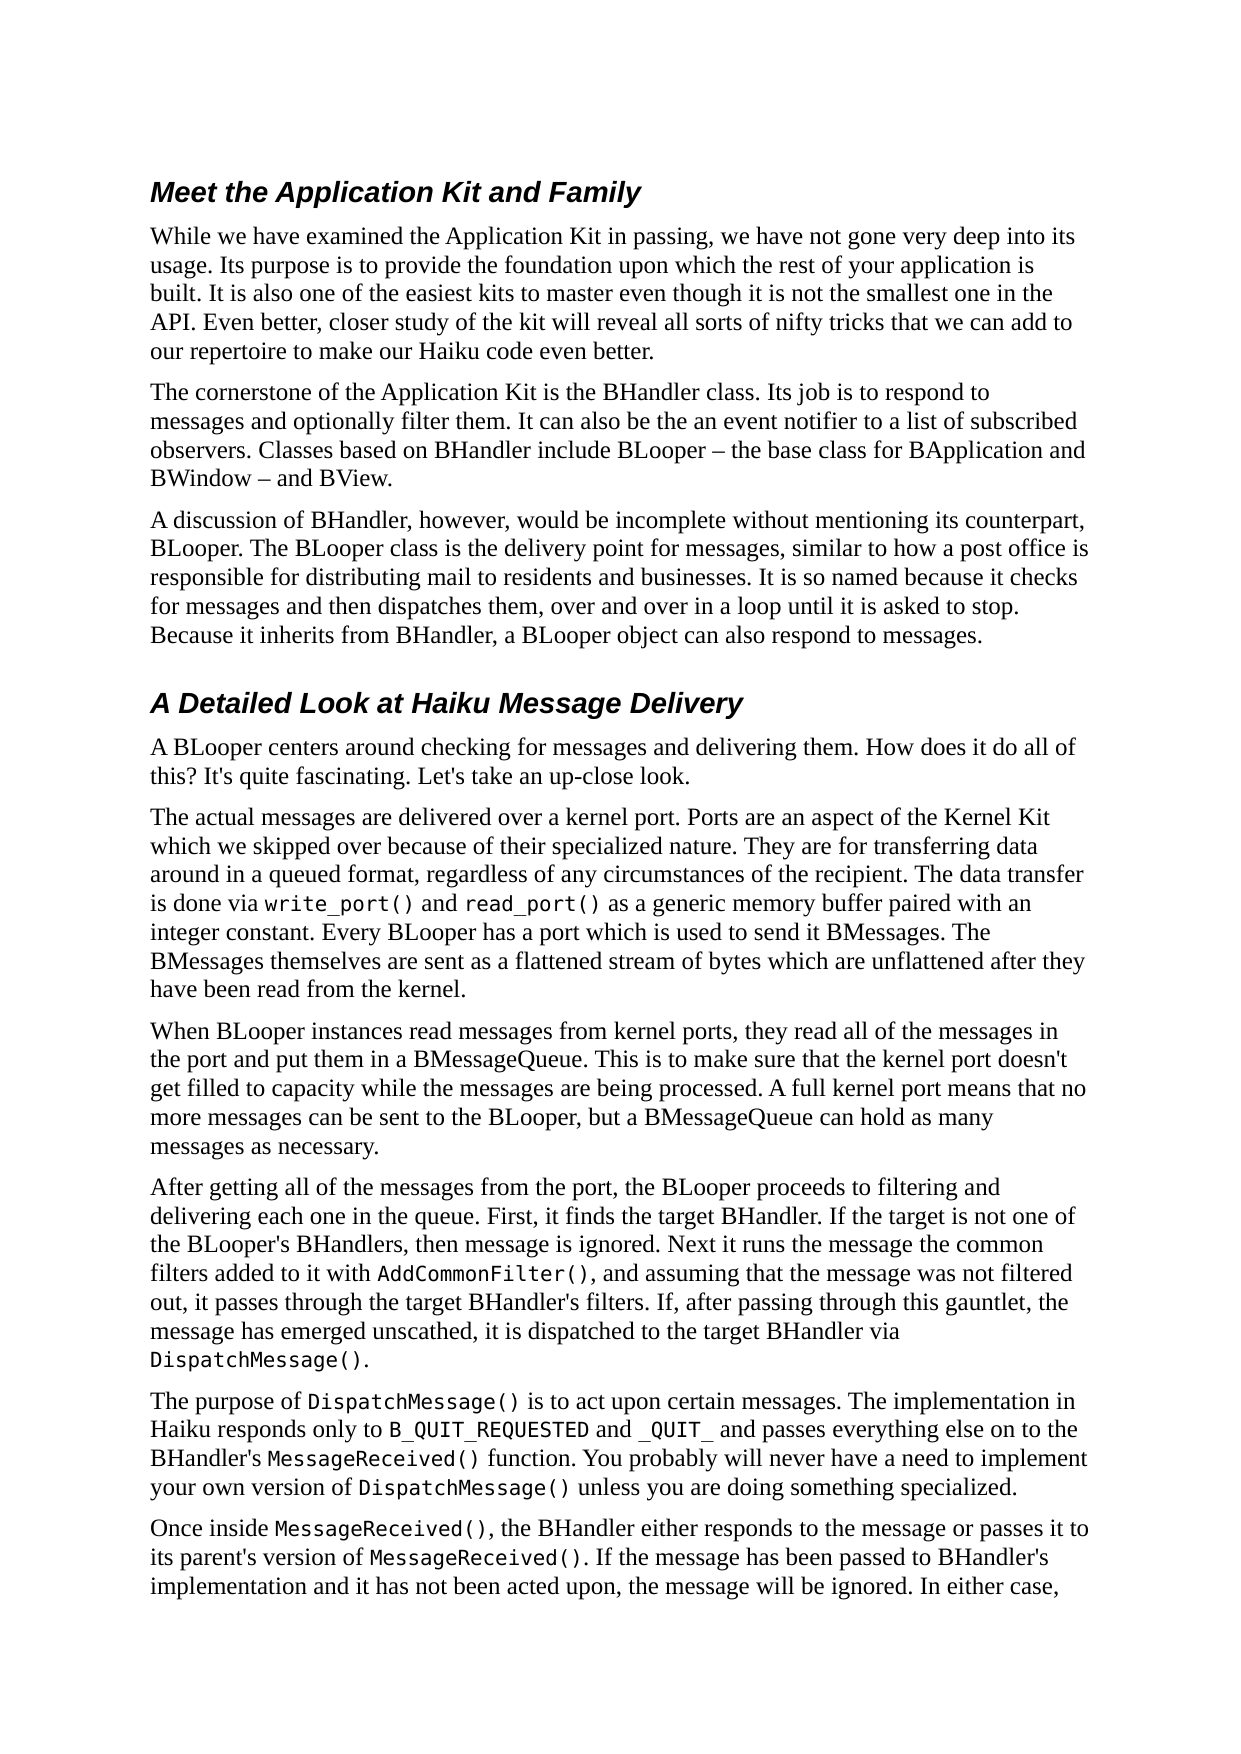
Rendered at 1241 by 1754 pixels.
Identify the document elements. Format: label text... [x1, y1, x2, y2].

text A BLooper centers around checking for messages and delivering them. How does it do all of this? It's quite fascinating. Let's take an up-close look. [150, 732, 1090, 789]
text The purpose of DispatchMessage() is to act upon certain messages. The implementation in Haiku responds only to B_QUIT_REQUESTED and _QUIT_ and passes everything else on to the BHandler's MessageReceived() function. You probably will never have a need to implement your own version of DispatchMessage() unless you are doing something specialized. [150, 1386, 1090, 1501]
subtitle Meet the Application Kit and Family [150, 175, 1090, 208]
text While we have examined the Application Kit in passing, we have not gone very deep into its usage. Its purpose is to provide the foundation upon which the rest of your application is built. It is also one of the easiest kits to master even though it is not the smallest one in the API. Even better, closer study of the kit will reveal all sorts of nifty tricks that we can add to our repertoire to make our Haiku code even better. [150, 221, 1090, 365]
text Once inside MessageReceived(), the BHandler either responds to the message or passes it to its parent's version of MessageReceived(). If the message has been passed to BHandler's implementation and it has not been acted upon, the message will be ignored. In either case, [150, 1513, 1090, 1599]
text The actual messages are delivered over a kernel port. Ports are an aspect of the Kernel Kit which we skipped over because of their specialized nature. They are for transferring data around in a queued format, regardless of any circumstances of the recipient. The data transfer is done via write_port() and read_port() as a generic memory buffer paired with an integer constant. Every BLooper has a port which is used to send it BMessages. The BMessages themselves are sent as a flattened stream of bytes which are unflattened after they have been read from the kernel. [150, 802, 1090, 1003]
subtitle A Detailed Look at Haiku Message Delivery [150, 686, 1090, 719]
text When BLooper instances read messages from kernel ports, they read all of the messages in the port and put them in a BMessageQueue. This is to make sure that the kernel port doesn't get filled to capacity while the messages are being processed. A full kernel port means that no more messages can be sent to the BLooper, but a BMessageQueue can hold as many messages as necessary. [150, 1016, 1090, 1159]
text A discussion of BHandler, however, would be incomplete without mentioning its counterpart, BLooper. The BLooper class is the delivery point for messages, similar to how a post office is responsible for distributing mail to residents and businesses. It is so named because it checks for messages and then dispatches them, over and over in a loop until it is asked to stop. Because it inherits from BHandler, a BLooper object can also respond to messages. [150, 505, 1090, 648]
text The cornerstone of the Application Kit is the BHandler class. Its job is to respond to messages and optionally filter them. It can also be the an event notifier to a list of subscribed observers. Classes based on BHandler include BLooper – the base class for BApplication and BWindow – and BView. [150, 377, 1090, 492]
text After getting all of the messages from the port, the BLooper proceeds to filtering and delivering each one in the queue. First, it finds the target BHandler. If the target is not one of the BLooper's BHandlers, then message is ignored. Next it runs the message the common filters added to it with AddCommonFilter(), and assuming that the message was not filtered out, it passes through the target BHandler's filters. If, after passing through this gauntlet, the message has emerged unscathed, it is dispatched to the target BHandler via DispatchMessage(). [150, 1172, 1090, 1373]
